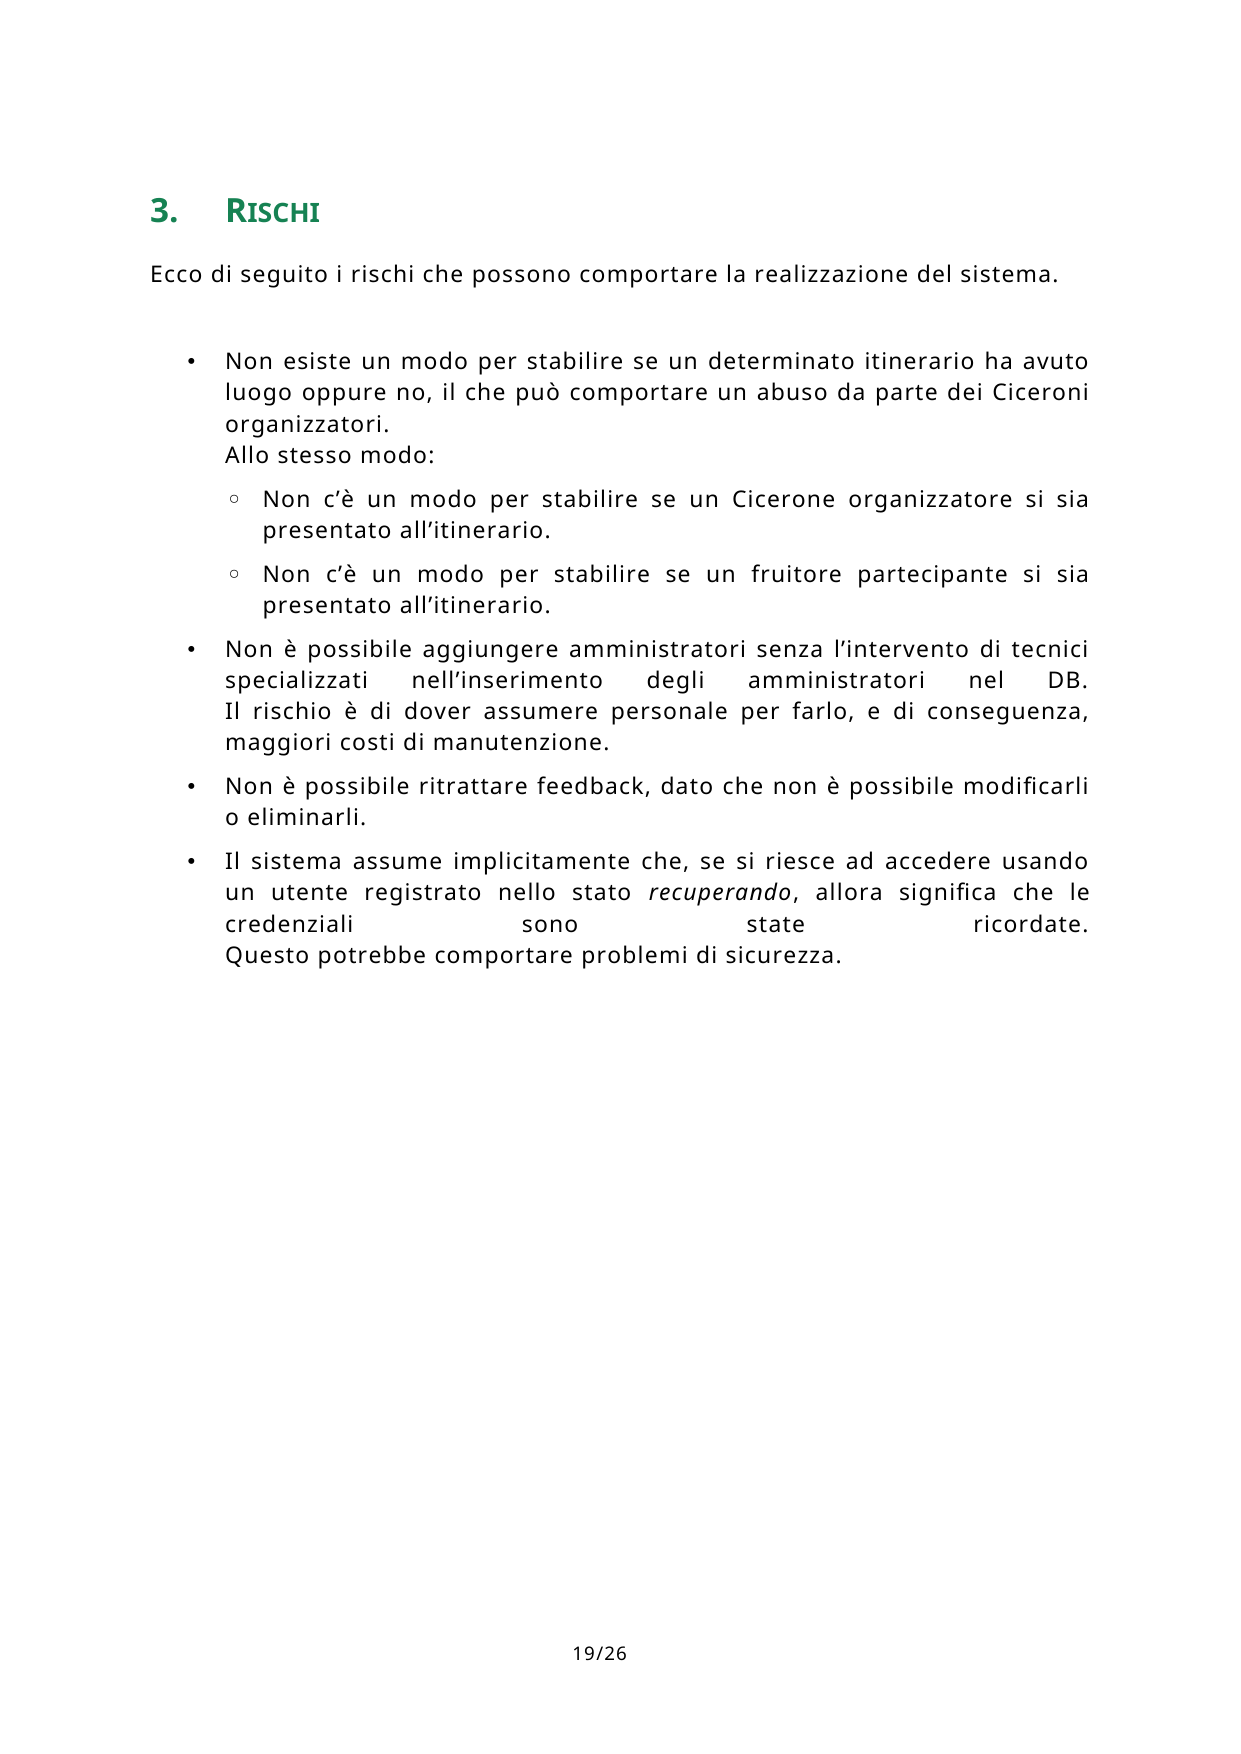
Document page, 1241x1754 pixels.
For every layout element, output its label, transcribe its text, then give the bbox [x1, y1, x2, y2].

list Non è possibile ritrattare feedback, dato che non è possibile modificarli o eliminarli. [187, 770, 1090, 833]
list Non c’è un modo per stabilire se un fruitore partecipante si sia presentato all’itinerario. [225, 558, 1090, 620]
subtitle Rischi [150, 187, 1090, 233]
list Non esiste un modo per stabilire se un determinato itinerario ha avuto luogo oppure no, il che può comportare un abuso da parte dei Ciceroni organizzatori. Allo stesso modo: [187, 345, 1090, 470]
text Ecco di seguito i rischi che possono comportare la realizzazione del sistema. [150, 258, 1090, 289]
list Il sistema assume implicitamente che, se si riesce ad accedere usando un utente registrato nello stato recuperando, allora significa che le credenziali sono state ricordate. Questo potrebbe comportare problemi di sicurezza. [187, 845, 1090, 970]
list Non c’è un modo per stabilire se un Cicerone organizzatore si sia presentato all’itinerario. [225, 483, 1090, 545]
list Non è possibile aggiungere amministratori senza l’intervento di tecnici specializzati nell’inserimento degli amministratori nel DB. Il rischio è di dover assumere personale per farlo, e di conseguenza, maggiori costi di manutenzione. [187, 633, 1090, 758]
